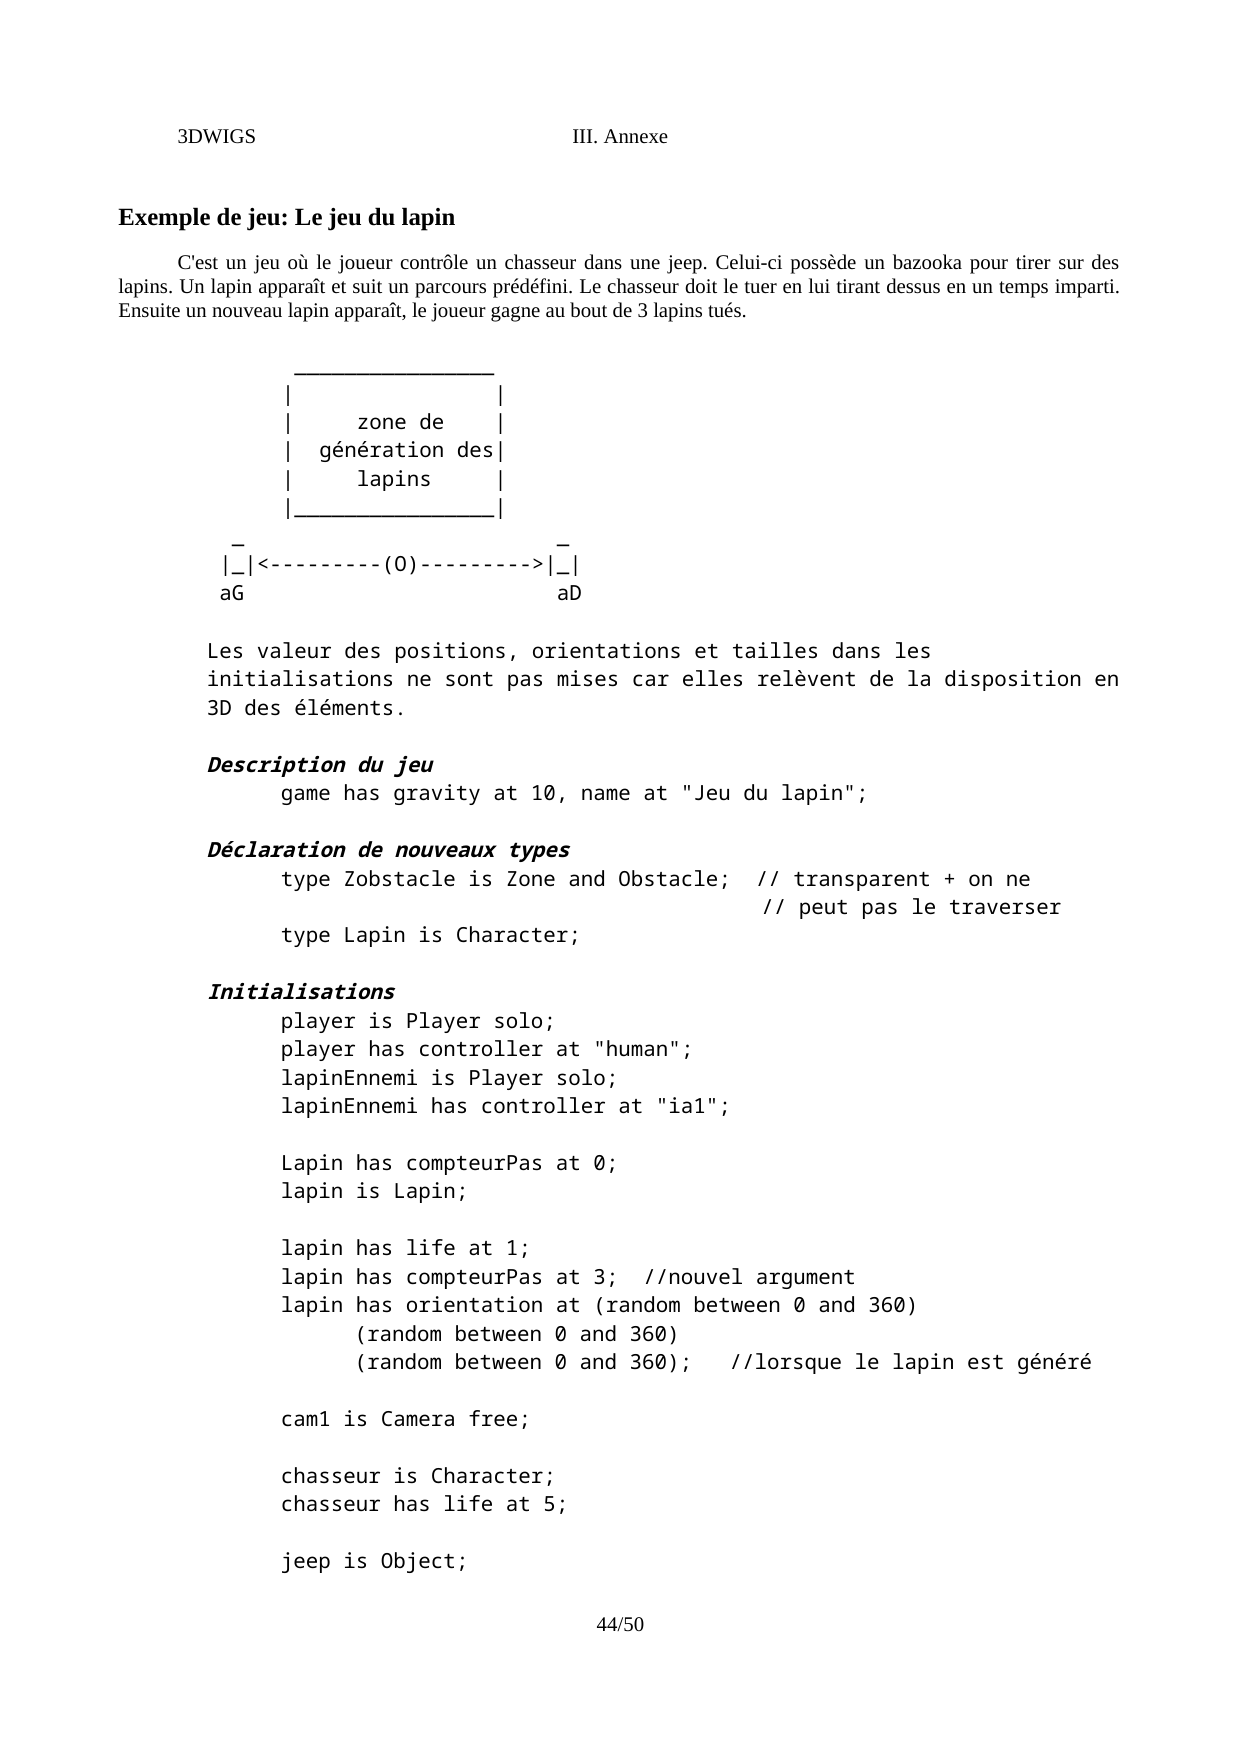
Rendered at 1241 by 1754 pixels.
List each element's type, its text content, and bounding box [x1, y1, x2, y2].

text Les valeur des positions, orientations et tailles dans les initialisations ne sont pas mises car elles relèvent de la disposition en 3D des éléments. Description du jeu game has gravity at 10, name at "Jeu du lapin"; Déclaration de nouveaux types type Zobstacle is Zone and Obstacle; // transparent + on ne // peut pas le traverser type Lapin is Character; Initialisations player is Player solo; player has controller at "human"; lapinEnnemi is Player solo; lapinEnnemi has controller at "ia1"; Lapin has compteurPas at 0; lapin is Lapin; lapin has life at 1; lapin has compteurPas at 3; //nouvel argument lapin has orientation at (random between 0 and 360) [207, 636, 1122, 1319]
text (random between 0 and 360); //lorsque le lapin est généré cam1 is Camera free; chasseur is Character; chasseur has life at 5; jeep is Object; [207, 1347, 1122, 1574]
text | génération des| | lapins | |________________| _ _ |_|<---------(O)--------->|_| aG aD [207, 436, 1122, 606]
text ________________ | | | zone de | [207, 322, 1122, 436]
text C'est un jeu où le joueur contrôle un chasseur dans une jeep. Celui-ci possède un bazooka pour tirer sur des lapins. Un lapin apparaît et suit un parcours prédéfini. Le chasseur doit le tuer en lui tirant dessus en un temps imparti. Ensuite un nouveau lapin apparaît, le joueur gagne au bout de 3 lapins tués. [118, 249, 1122, 322]
subtitle Exemple de jeu: Le jeu du lapin [118, 203, 1122, 231]
text (random between 0 and 360) [207, 1319, 1122, 1347]
